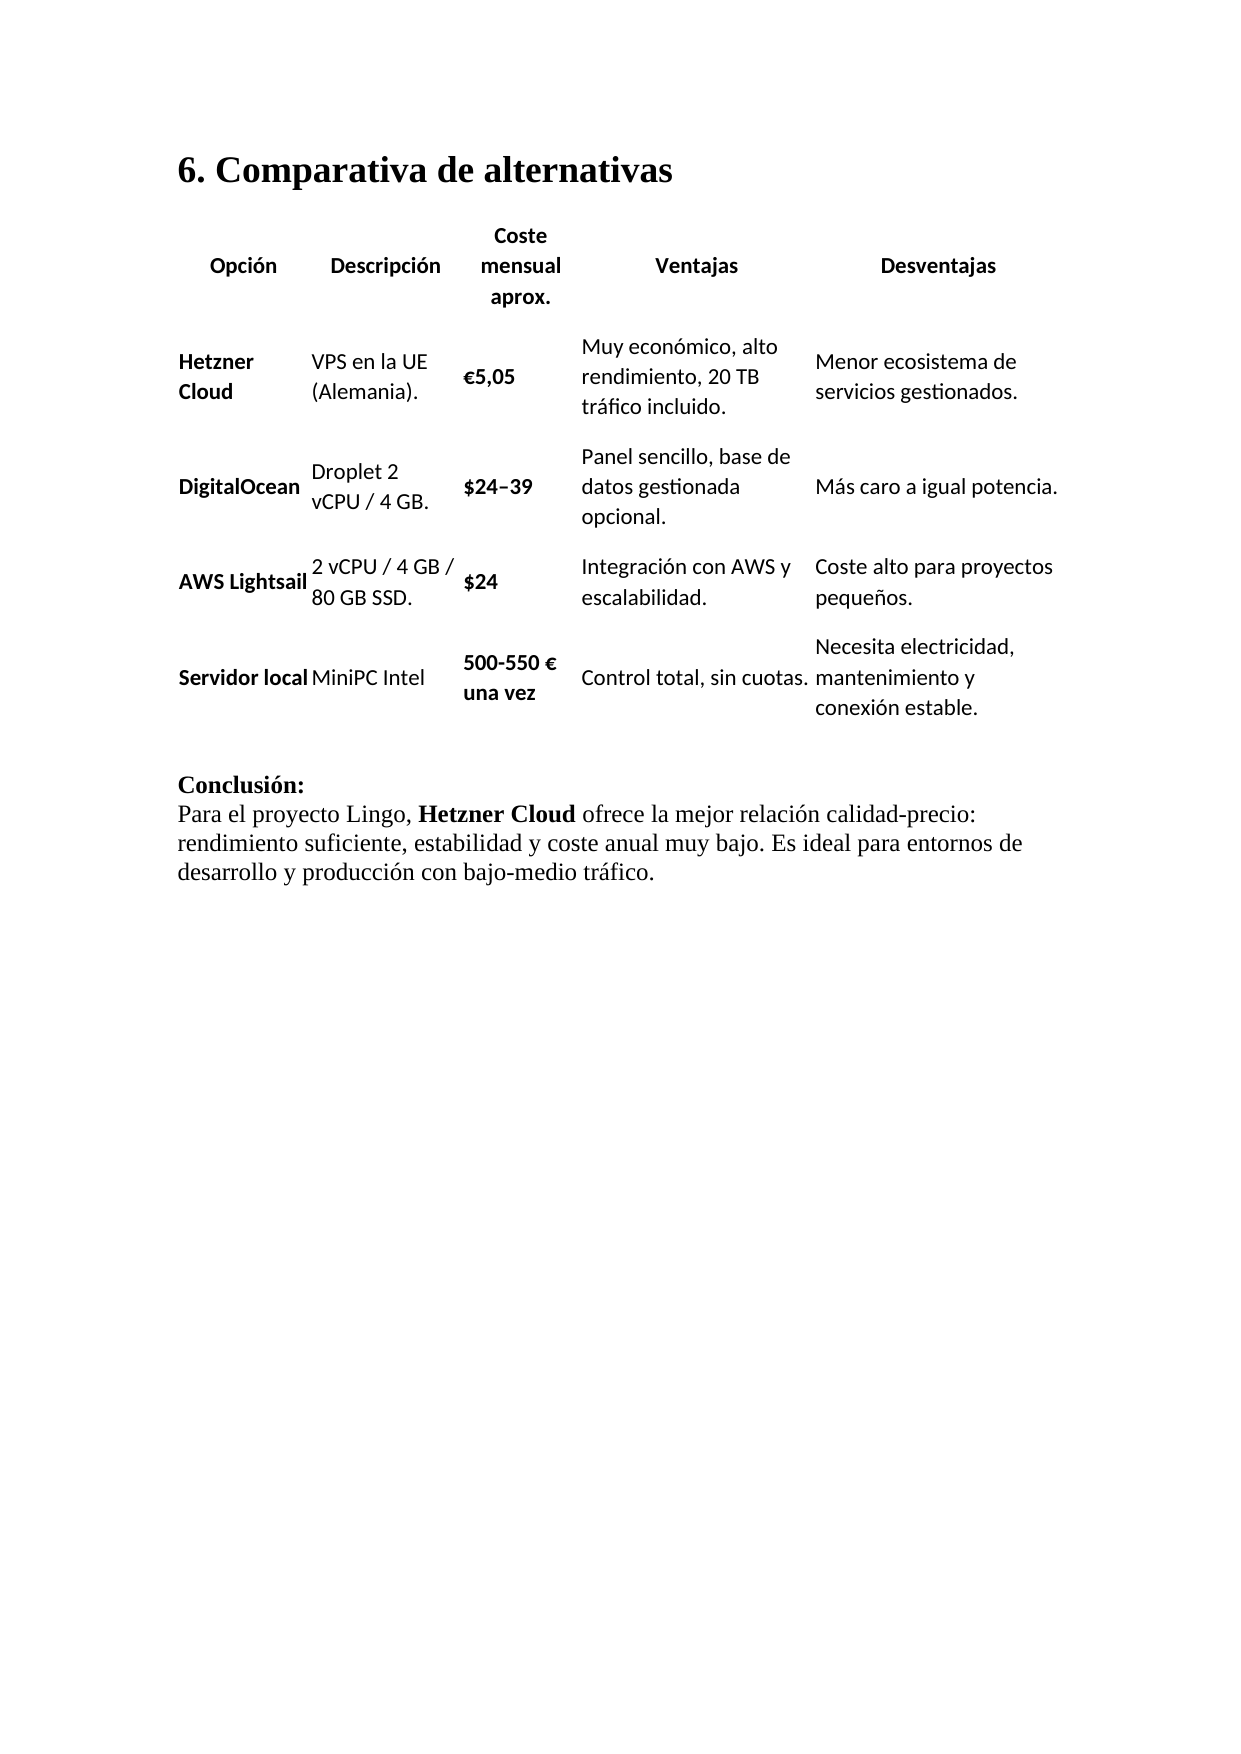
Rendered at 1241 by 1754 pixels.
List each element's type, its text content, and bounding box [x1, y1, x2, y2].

table_cell Droplet 2 vCPU / 4 GB. [310, 441, 462, 551]
table_cell Necesita electricidad, mantenimiento y conexión estable. [814, 631, 1063, 741]
text Conclusión: Para el proyecto Lingo, Hetzner Cloud ofrece la mejor relación calidad-precio: rendimiento suficiente, estabilidad y coste anual muy bajo. Es ideal para entornos de desarrollo y producción con bajo-medio tráfico. [177, 770, 1063, 885]
table_cell DigitalOcean [177, 441, 310, 551]
table_header Descripción [310, 220, 462, 330]
table_cell Integración con AWS y escalabilidad. [580, 551, 813, 631]
table_header Opción [177, 220, 310, 330]
table_header Ventajas [580, 220, 813, 330]
table_cell MiniPC Intel [310, 631, 462, 741]
table_cell Servidor local [177, 631, 310, 741]
table_cell 500-550 € una vez [462, 631, 580, 741]
table_cell Coste alto para proyectos pequeños. [814, 551, 1063, 631]
table_cell Más caro a igual potencia. [814, 441, 1063, 551]
subtitle 6. Comparativa de alternativas [177, 148, 1063, 191]
table_cell AWS Lightsail [177, 551, 310, 631]
table_cell Control total, sin cuotas. [580, 631, 813, 741]
table_cell $24–39 [462, 441, 580, 551]
table_cell $24 [462, 551, 580, 631]
table_cell Panel sencillo, base de datos gestionada opcional. [580, 441, 813, 551]
table_cell 2 vCPU / 4 GB / 80 GB SSD. [310, 551, 462, 631]
table_header Coste mensual aprox. [462, 220, 580, 330]
table_header Desventajas [814, 220, 1063, 330]
table_cell Muy económico, alto rendimiento, 20 TB tráfico incluido. [580, 330, 813, 441]
table_cell VPS en la UE (Alemania). [310, 330, 462, 441]
table_cell Hetzner Cloud [177, 330, 310, 441]
table_cell €5,05 [462, 330, 580, 441]
table_cell Menor ecosistema de servicios gestionados. [814, 330, 1063, 441]
